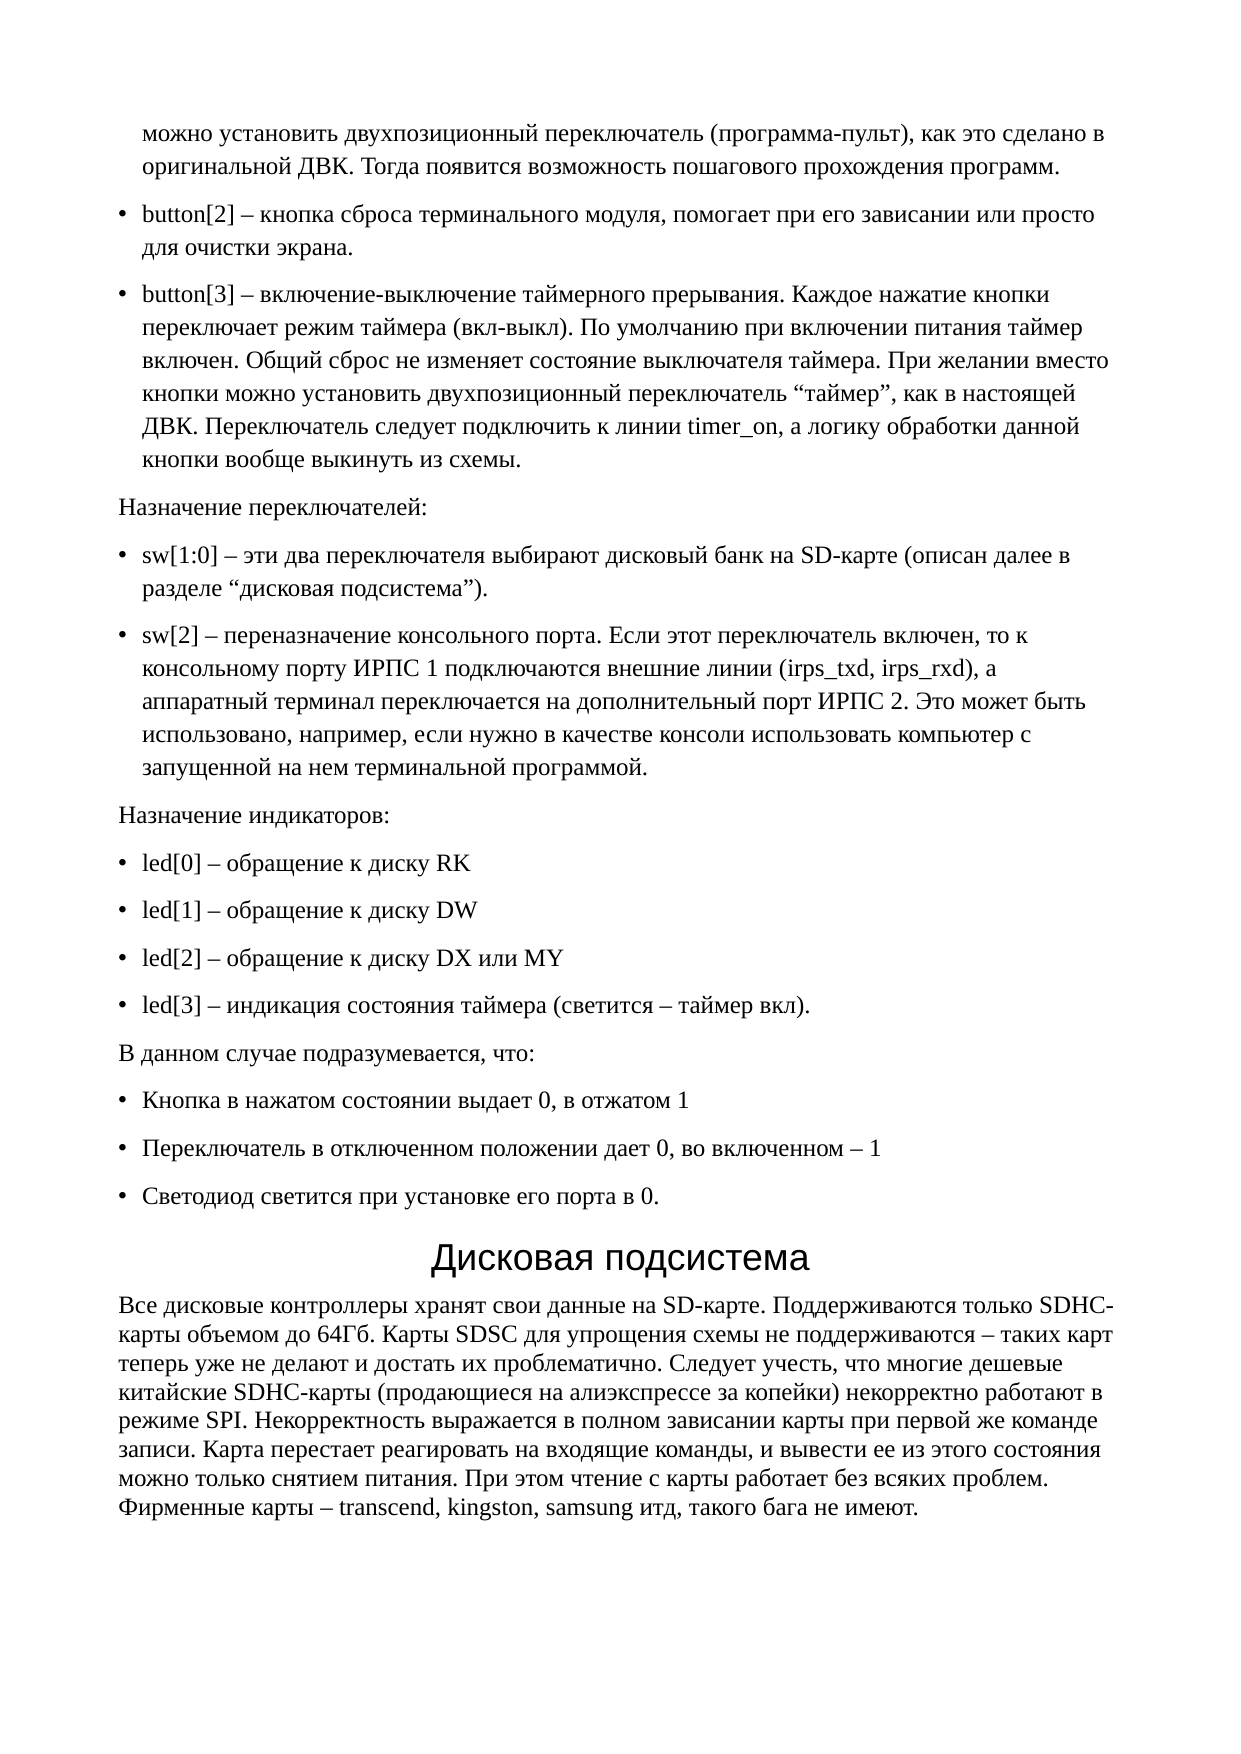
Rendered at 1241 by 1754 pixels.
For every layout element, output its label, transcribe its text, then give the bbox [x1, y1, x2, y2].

list led[0] – обращение к диску RK [118, 848, 1122, 876]
text Все дисковые контроллеры хранят свои данные на SD-карте. Поддерживаются только SDHC-карты объемом до 64Гб. Карты SDSC для упрощения схемы не поддерживаются – таких карт теперь уже не делают и достать их проблематично. Следует учесть, что многие дешевые китайские SDHC-карты (продающиеся на алиэкспрессе за копейки) некорректно работают в режиме SPI. Некорректность выражается в полном зависании карты при первой же команде записи. Карта перестает реагировать на входящие команды, и вывести ее из этого состояния можно только снятием питания. При этом чтение с карты работает без всяких проблем. Фирменные карты – transcend, kingston, samsung итд, такого бага не имеют. [118, 1290, 1122, 1520]
text Назначение индикаторов: [118, 800, 1122, 829]
list Светодиод светится при установке его порта в 0. [118, 1181, 1122, 1209]
list led[2] – обращение к диску DX или MY [118, 943, 1122, 972]
text В данном случае подразумевается, что: [118, 1038, 1122, 1067]
list можно установить двухпозиционный переключатель (программа-пульт), как это сделано в оригинальной ДВК. Тогда появится возможность пошагового прохождения программ. [118, 118, 1122, 180]
list button[2] – кнопка сброса терминального модуля, помогает при его зависании или просто для очистки экрана. [118, 199, 1122, 261]
list sw[2] – переназначение консольного порта. Если этот переключатель включен, то к консольному порту ИРПС 1 подключаются внешние линии (irps_txd, irps_rxd), а аппаратный терминал переключается на дополнительный порт ИРПС 2. Это может быть использовано, например, если нужно в качестве консоли использовать компьютер с запущенной на нем терминальной программой. [118, 620, 1122, 781]
list sw[1:0] – эти два переключателя выбирают дисковый банк на SD-карте (описан далее в разделе “дисковая подсистема”). [118, 540, 1122, 601]
list Кнопка в нажатом состоянии выдает 0, в отжатом 1 [118, 1086, 1122, 1114]
list Переключатель в отключенном положении дает 0, во включенном – 1 [118, 1133, 1122, 1162]
list led[1] – обращение к диску DW [118, 895, 1122, 924]
subtitle Дисковая подсистема [118, 1235, 1122, 1278]
list button[3] – включение-выключение таймерного прерывания. Каждое нажатие кнопки переключает режим таймера (вкл-выкл). По умолчанию при включении питания таймер включен. Общий сброс не изменяет состояние выключателя таймера. При желании вместо кнопки можно установить двухпозиционный переключатель “таймер”, как в настоящей ДВК. Переключатель следует подключить к линии timer_on, а логику обработки данной кнопки вообще выкинуть из схемы. [118, 279, 1122, 473]
text Назначение переключателей: [118, 492, 1122, 521]
list led[3] – индикация состояния таймера (светится – таймер вкл). [118, 990, 1122, 1019]
